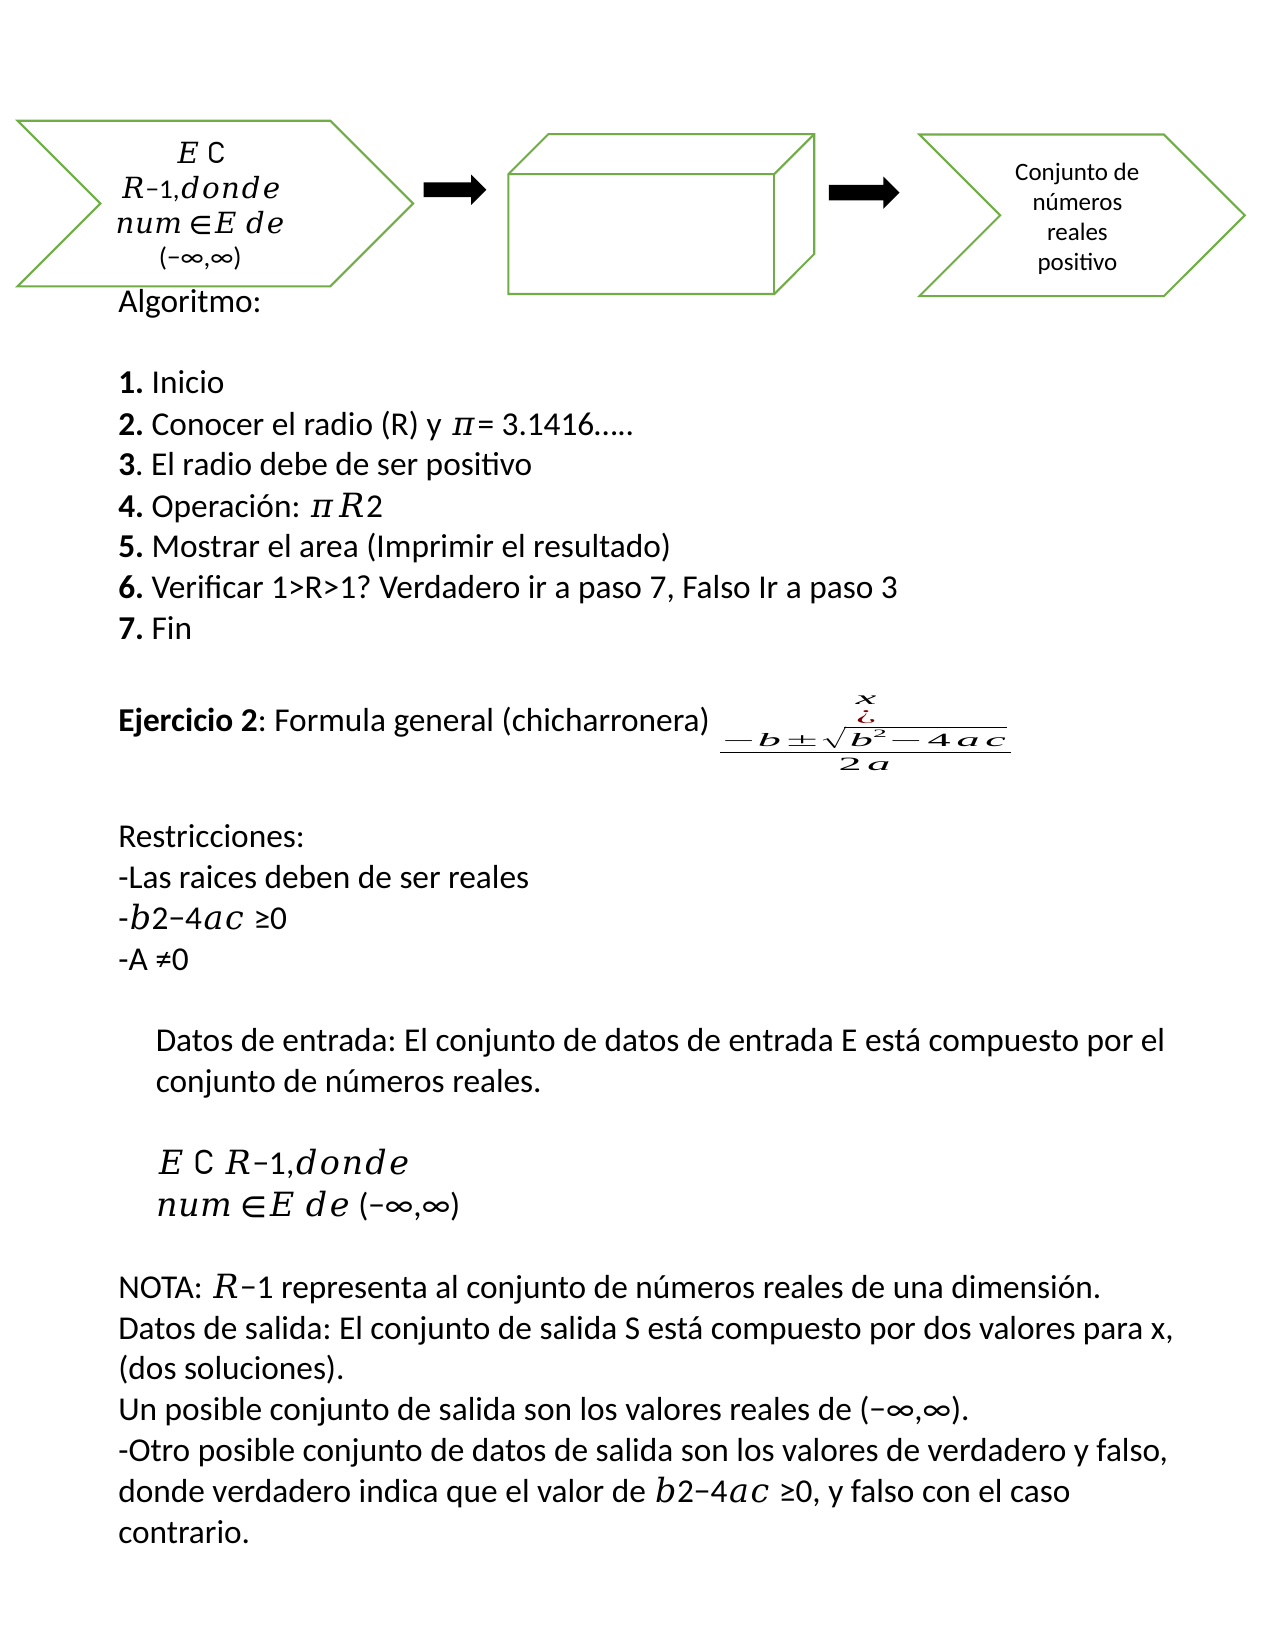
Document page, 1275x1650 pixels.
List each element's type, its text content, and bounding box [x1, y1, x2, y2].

text 1. Inicio [118, 361, 1205, 402]
text 6. Verificar 1>R>1? Verdadero ir a paso 7, Falso Ir a paso 3 [118, 566, 1205, 607]
text 2. Conocer el radio (R) y 𝜋= 3.1416….. [118, 402, 1205, 443]
text -𝑏2−4𝑎𝑐 ≥0 [118, 896, 1205, 938]
text Algoritmo: [118, 279, 1205, 320]
text Restricciones: [118, 815, 1205, 856]
text 3. El radio debe de ser positivo [118, 443, 1205, 484]
text NOTA: 𝑅−1 representa al conjunto de números reales de una dimensión. [118, 1265, 1205, 1307]
text 𝐸 ∁ 𝑅−1,𝑑𝑜𝑛𝑑𝑒 [156, 1142, 1205, 1183]
text Datos de entrada: El conjunto de datos de entrada E está compuesto por el conjunto de números reales. [156, 1019, 1205, 1101]
text 5. Mostrar el area (Imprimir el resultado) [118, 525, 1205, 566]
text Un posible conjunto de salida son los valores reales de (−∞,∞). [118, 1388, 1205, 1429]
text -A ≠0 [118, 938, 1205, 979]
text Ejercicio 2: Formula general (chicharronera) [118, 688, 1205, 774]
text 𝑛𝑢𝑚 ∈𝐸 𝑑𝑒 (−∞,∞) [156, 1183, 1205, 1224]
text -Otro posible conjunto de datos de salida son los valores de verdadero y falso, donde verdadero indica que el valor de 𝑏2−4𝑎𝑐 ≥0, y falso con el caso contrario. [118, 1429, 1205, 1552]
text 7. Fin [118, 607, 1205, 648]
text -Las raices deben de ser reales [118, 856, 1205, 896]
text 4. Operación: 𝜋𝑅2 [118, 484, 1205, 525]
text Datos de salida: El conjunto de salida S está compuesto por dos valores para x, (dos soluciones). [118, 1307, 1205, 1388]
